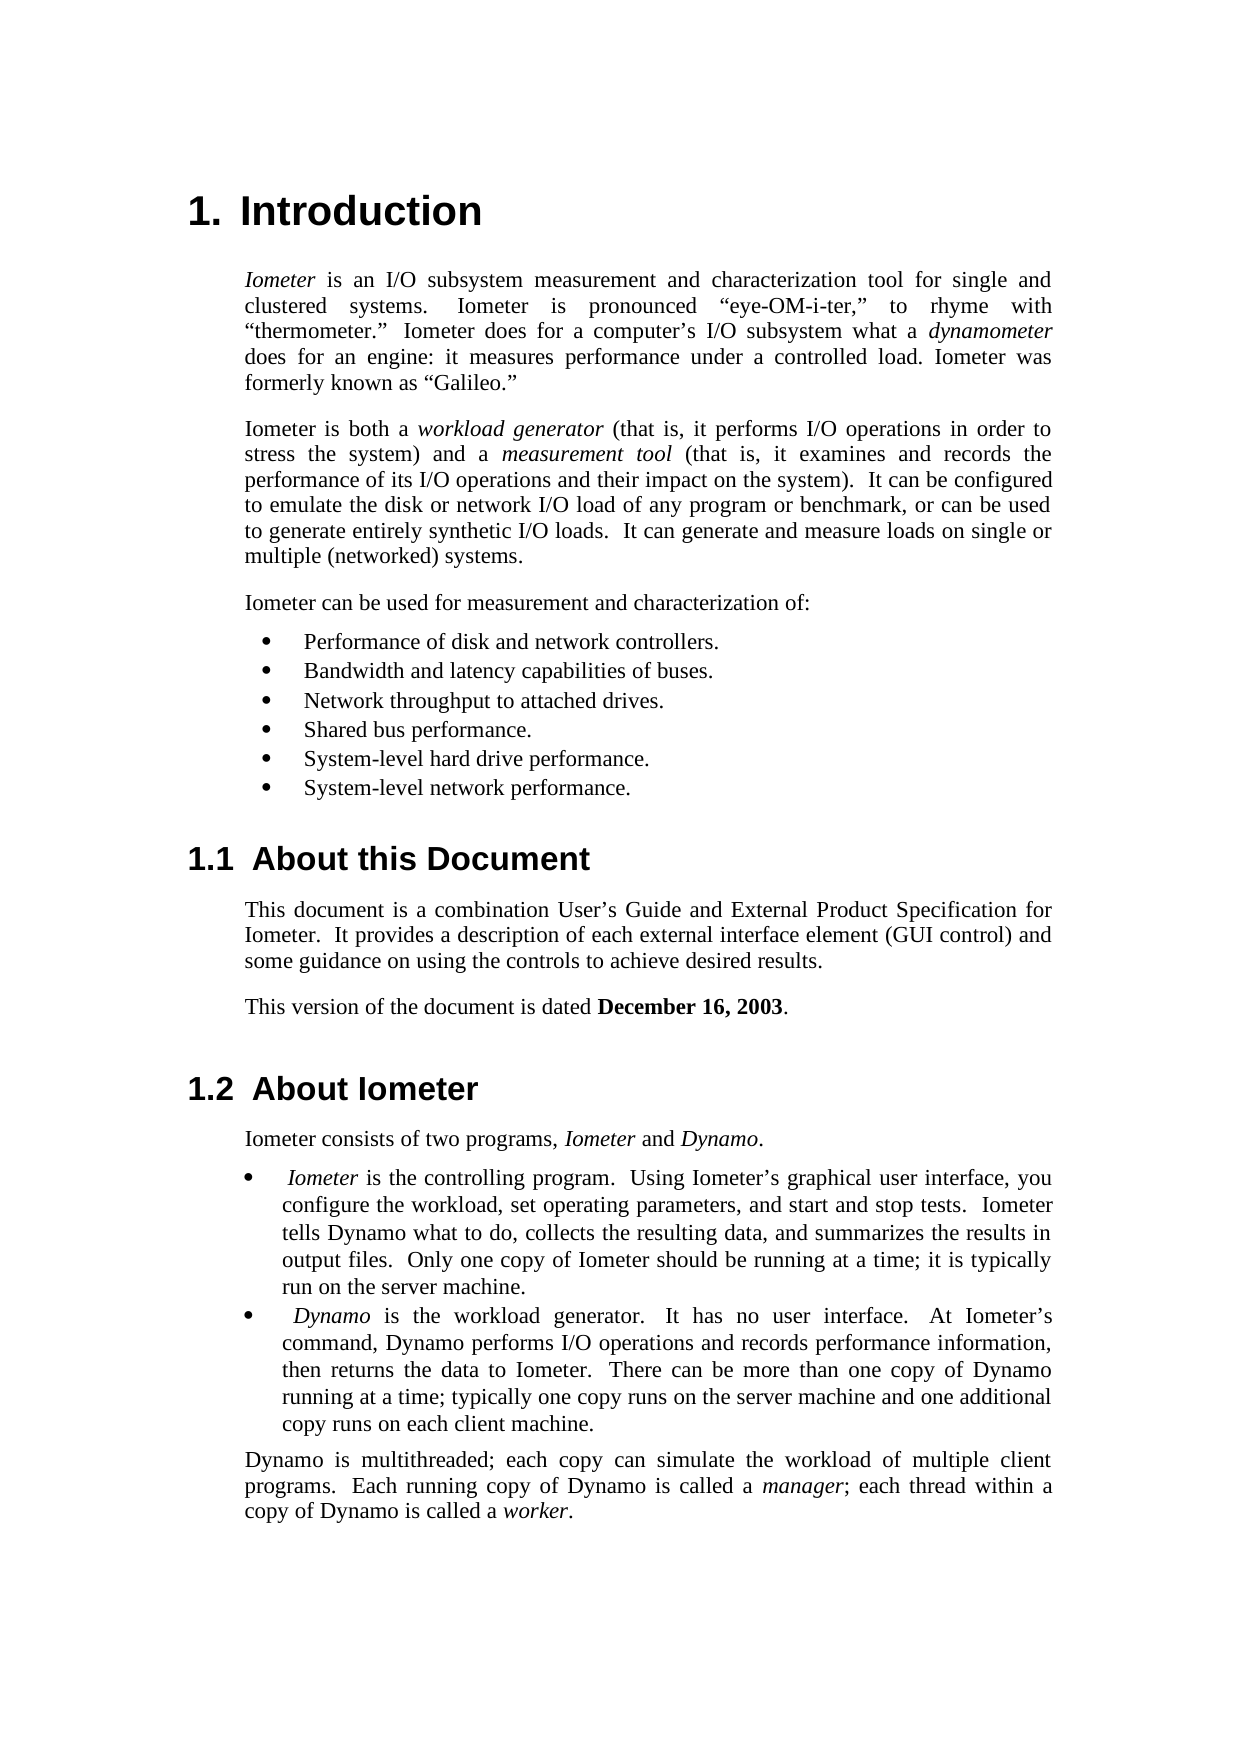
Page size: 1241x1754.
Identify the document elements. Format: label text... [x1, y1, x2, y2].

text Dynamo is multithreaded; each copy can simulate the workload of multiple client programs. Each running copy of Dynamo is called a manager; each thread within a copy of Dynamo is called a worker. [244, 1447, 1053, 1523]
text Iometer is both a workload generator (that is, it performs I/O operations in order to stress the system) and a measurement tool (that is, it examines and records the performance of its I/O operations and their impact on the system). It can be configured to emulate the disk or network I/O load of any program or benchmark, or can be used to generate entirely synthetic I/O loads. It can generate and measure loads on single or multiple (networked) systems. [244, 416, 1053, 569]
text Iometer is an I/O subsystem measurement and characterization tool for single and clustered systems. Iometer is pronounced “eye-OM-i-ter,” to rhyme with “thermometer.” Iometer does for a computer’s I/O subsystem what a dynamometer does for an engine: it measures performance under a controlled load. Iometer was formerly known as “Galileo.” [244, 267, 1053, 395]
subtitle 1.1 About this Document [187, 840, 1053, 878]
text  Performance of disk and network controllers. [262, 628, 1053, 655]
text This document is a combination User’s Guide and External Product Specification for Iometer. It provides a description of each external interface element (GUI control) and some guidance on using the controls to achieve desired results. [244, 896, 1053, 973]
text  System-level network performance. [262, 773, 1053, 801]
text Iometer can be used for measurement and characterization of: [244, 590, 1053, 615]
text  Dynamo is the workload generator. It has no user interface. At Iometer’s command, Dynamo performs I/O operations and records performance information, then returns the data to Iometer. There can be more than one copy of Dynamo running at a time; typically one copy runs on the server machine and one additional copy runs on each client machine. [244, 1301, 1053, 1437]
subtitle 1.2 About Iometer [187, 1069, 1053, 1107]
text This version of the document is dated December 16, 2003. [244, 994, 1053, 1019]
text  Bandwidth and latency capabilities of buses. [262, 657, 1053, 684]
text  System-level hard drive performance. [262, 744, 1053, 771]
text Iometer consists of two programs, Iometer and Dynamo. [244, 1126, 1053, 1151]
text  Iometer is the controlling program. Using Iometer’s graphical user interface, you configure the workload, set operating parameters, and start and stop tests. Iometer tells Dynamo what to do, collects the resulting data, and summarizes the results in output files. Only one copy of Iometer should be running at a time; it is typically run on the server machine. [244, 1164, 1053, 1299]
text  Shared bus performance. [262, 715, 1053, 742]
text  Network throughput to attached drives. [262, 686, 1053, 713]
subtitle 1. Introduction [187, 187, 1053, 234]
